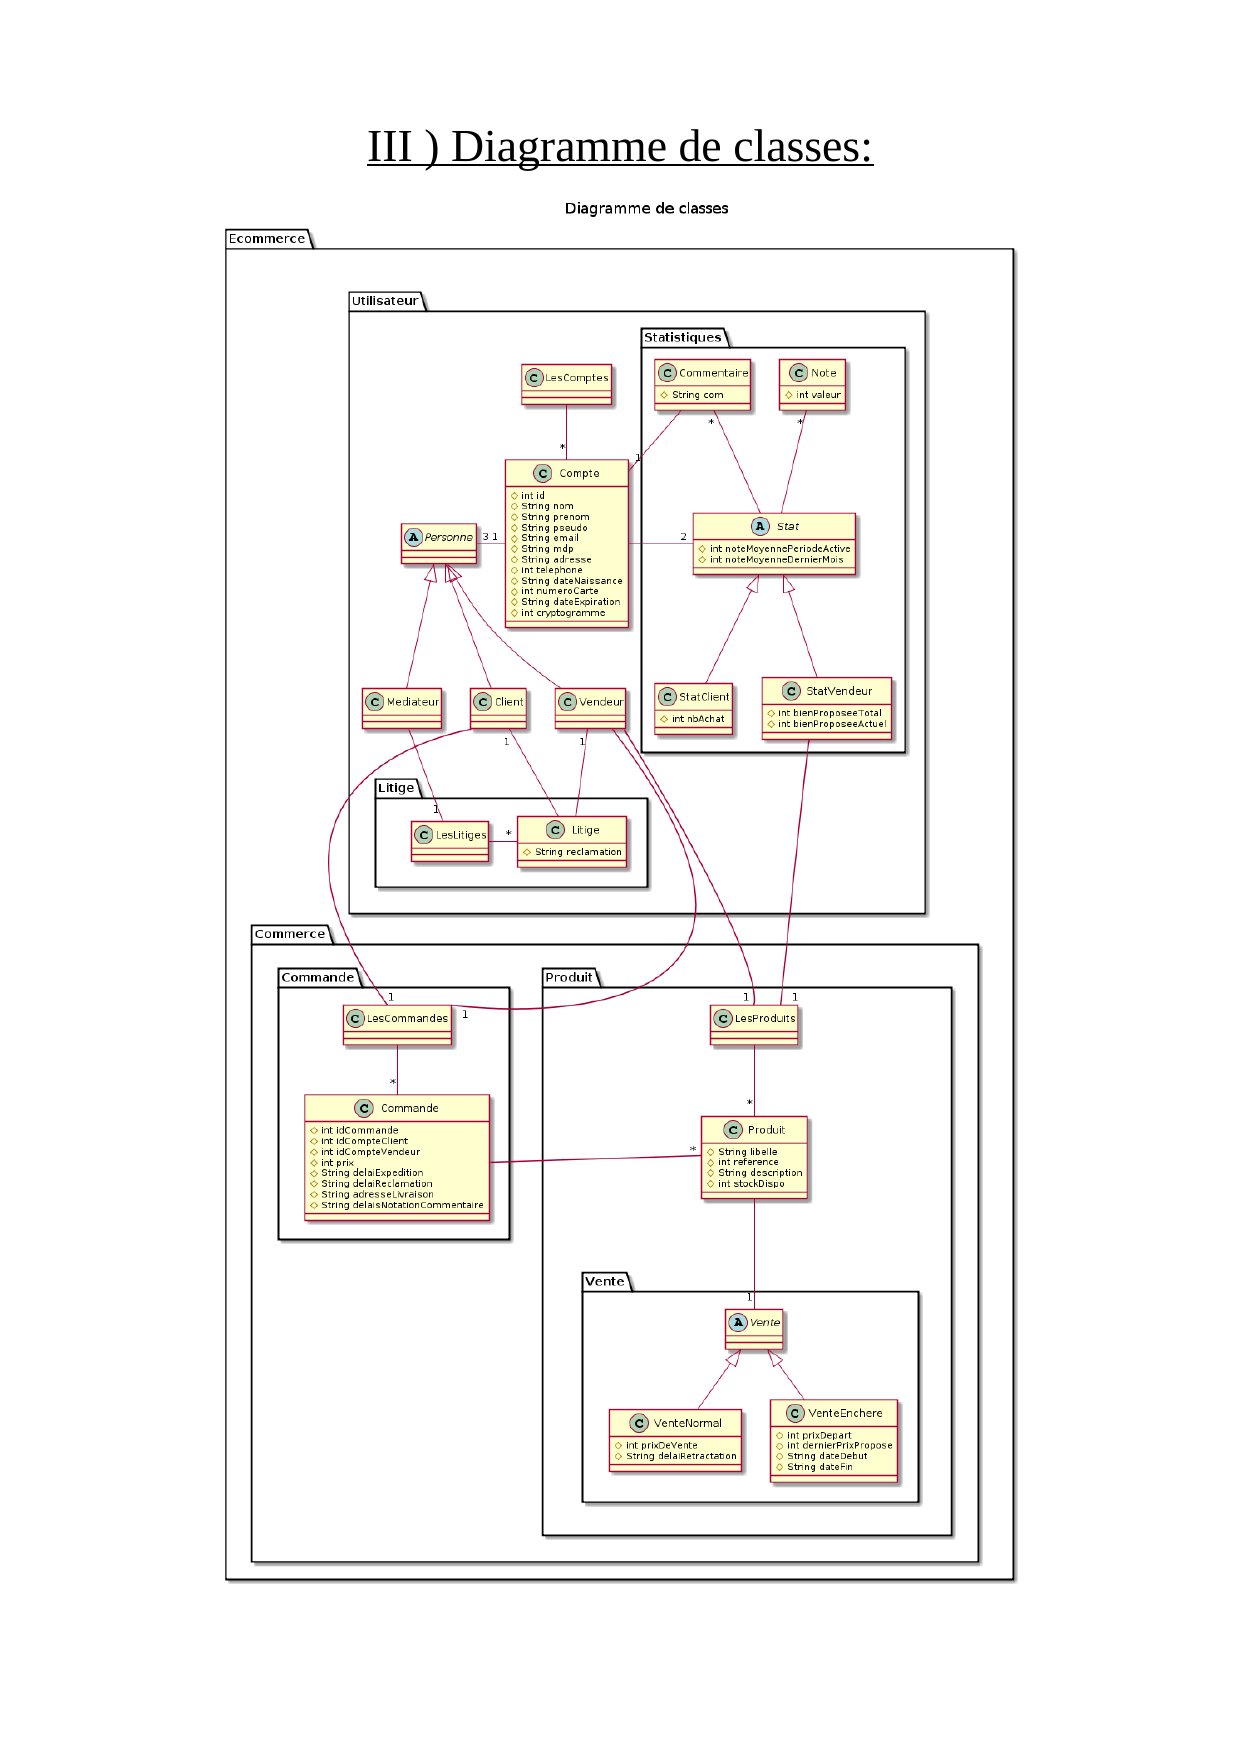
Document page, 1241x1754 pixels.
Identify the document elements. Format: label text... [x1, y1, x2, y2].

picture [221, 199, 1019, 1586]
text III ) Diagramme de classes: [118, 118, 1122, 171]
